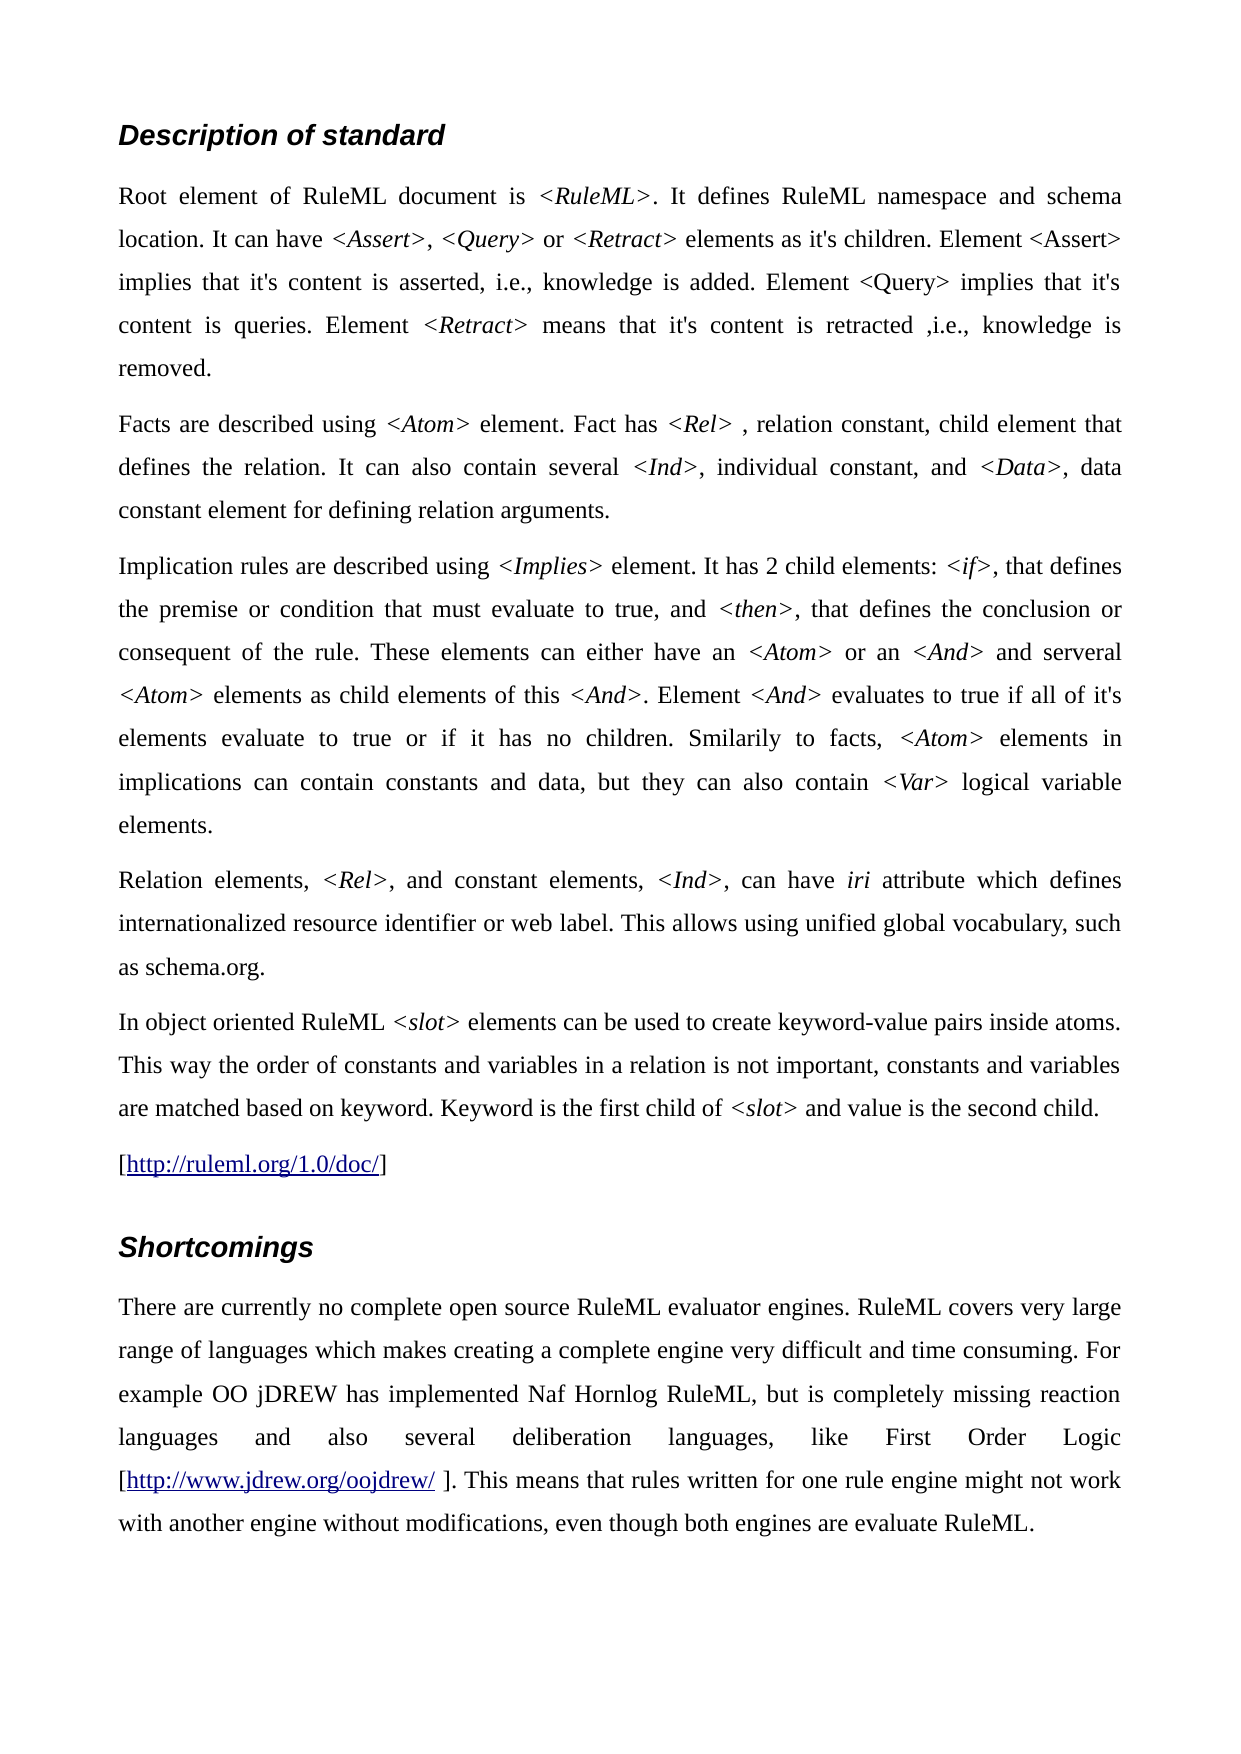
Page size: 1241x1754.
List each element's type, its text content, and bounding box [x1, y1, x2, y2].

subtitle Shortcomings [118, 1230, 1122, 1263]
text [http://ruleml.org/1.0/doc/] [118, 1149, 1122, 1178]
text Root element of RuleML document is <RuleML>. It defines RuleML namespace and schema location. It can have <Assert>, <Query> or <Retract> elements as it's children. Element <Assert> implies that it's content is asserted, i.e., knowledge is added. Element <Query> implies that it's content is queries. Element <Retract> means that it's content is retracted ,i.e., knowledge is removed. [118, 181, 1122, 382]
text There are currently no complete open source RuleML evaluator engines. RuleML covers very large range of languages which makes creating a complete engine very difficult and time consuming. For example OO jDREW has implemented Naf Hornlog RuleML, but is completely missing reaction languages and also several deliberation languages, like First Order Logic [http://www.jdrew.org/oojdrew/ ]. This means that rules written for one rule engine might not work with another engine without modifications, even though both engines are evaluate RuleML. [118, 1292, 1122, 1537]
text Implication rules are described using <Implies> element. It has 2 child elements: <if>, that defines the premise or condition that must evaluate to true, and <then>, that defines the conclusion or consequent of the rule. These elements can either have an <Atom> or an <And> and serveral <Atom> elements as child elements of this <And>. Element <And> evaluates to true if all of it's elements evaluate to true or if it has no children. Smilarily to facts, <Atom> elements in implications can contain constants and data, but they can also contain <Var> logical variable elements. [118, 551, 1122, 838]
subtitle Description of standard [118, 118, 1122, 152]
text Facts are described using <Atom> element. Fact has <Rel> , relation constant, child element that defines the relation. It can also contain several <Ind>, individual constant, and <Data>, data constant element for defining relation arguments. [118, 409, 1122, 524]
text In object oriented RuleML <slot> elements can be used to create keyword-value pairs inside atoms. This way the order of constants and variables in a relation is not important, constants and variables are matched based on keyword. Keyword is the first child of <slot> and value is the second child. [118, 1007, 1122, 1122]
text Relation elements, <Rel>, and constant elements, <Ind>, can have iri attribute which defines internationalized resource identifier or web label. This allows using unified global vocabulary, such as schema.org. [118, 865, 1122, 980]
